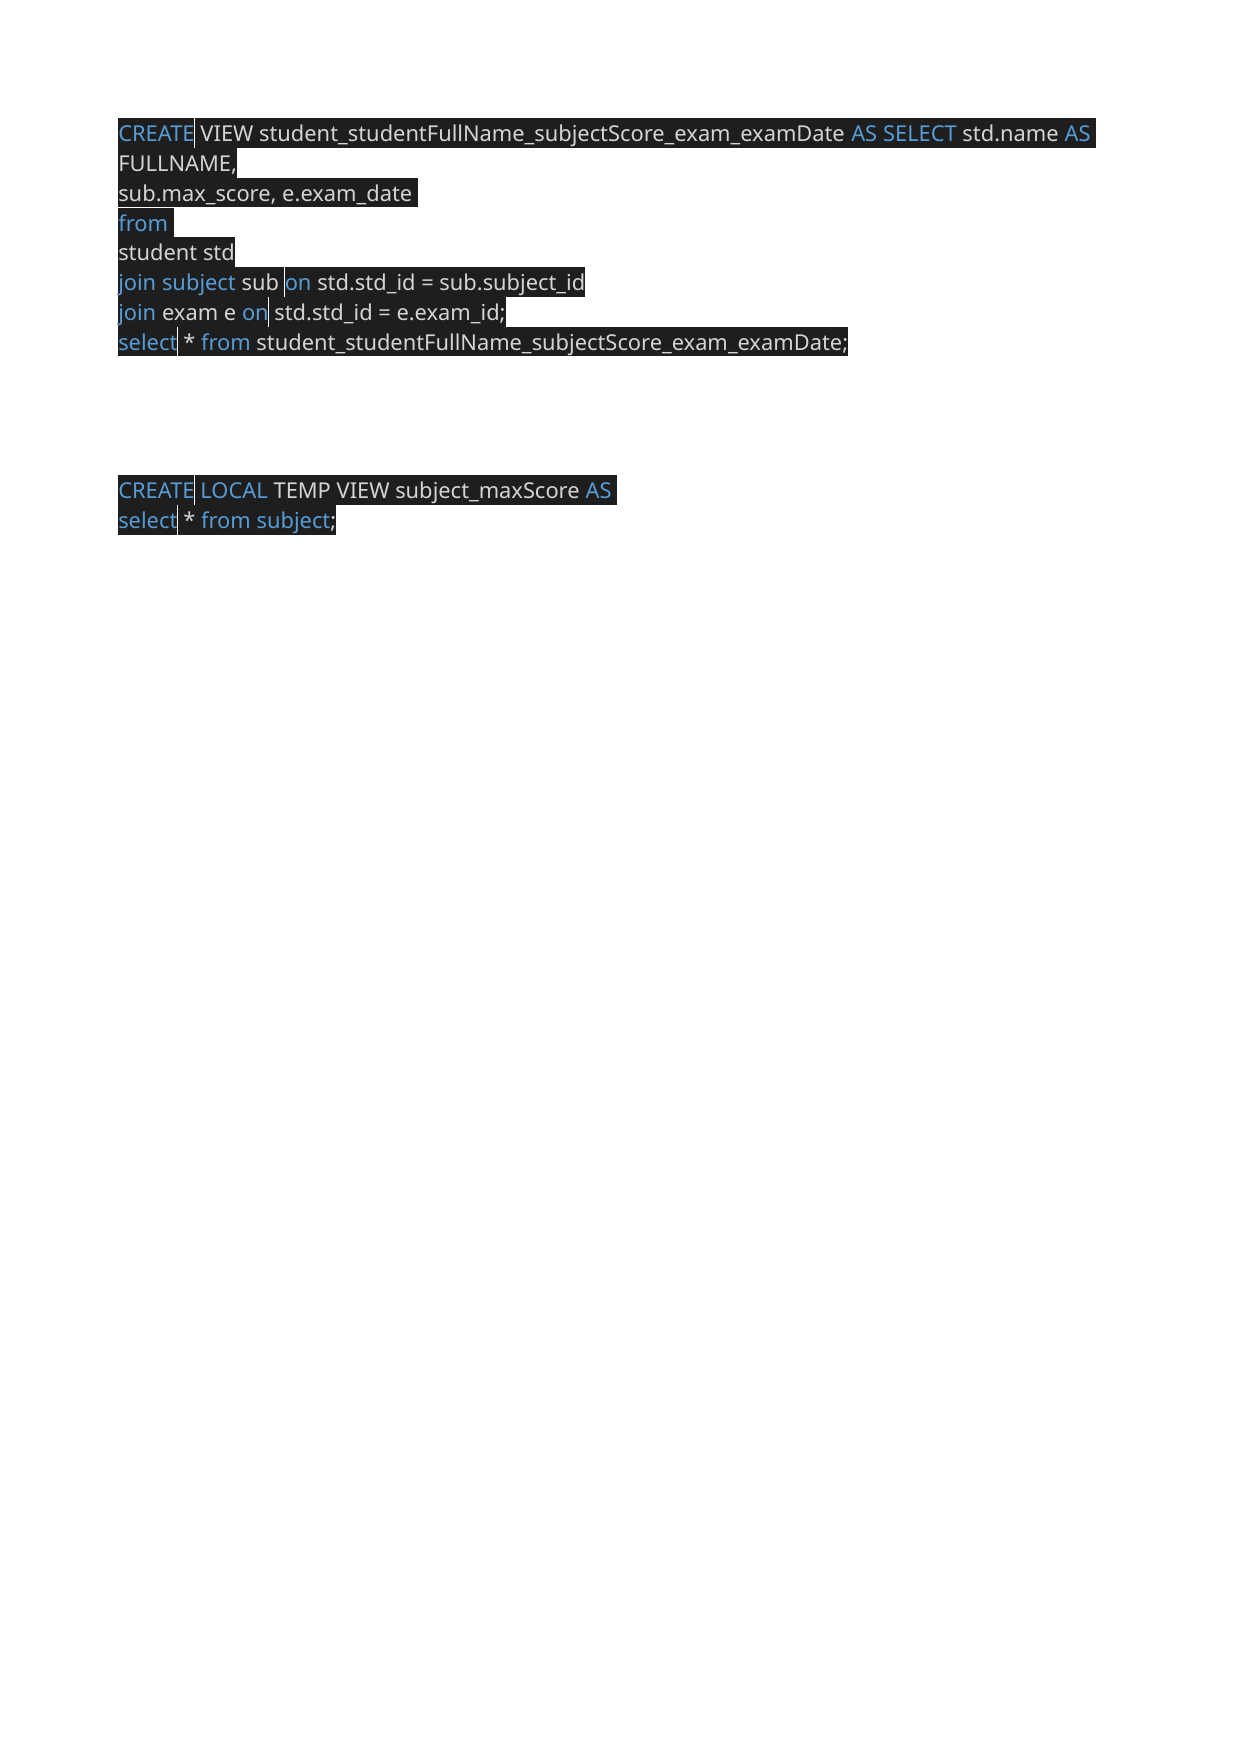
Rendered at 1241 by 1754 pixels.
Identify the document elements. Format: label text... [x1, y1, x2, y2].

text CREATE VIEW student_studentFullName_subjectScore_exam_examDate AS SELECT std.name AS FULLNAME, [118, 118, 1122, 178]
text from [118, 207, 1122, 237]
text select * from subject; [118, 505, 1122, 535]
text select * from student_studentFullName_subjectScore_exam_examDate; [118, 327, 1122, 356]
text join exam e on std.std_id = e.exam_id; [118, 297, 1122, 327]
text sub.max_score, e.exam_date [118, 178, 1122, 207]
text CREATE LOCAL TEMP VIEW subject_maxScore AS [118, 475, 1122, 505]
text student std [118, 237, 1122, 267]
text join subject sub on std.std_id = sub.subject_id [118, 267, 1122, 297]
